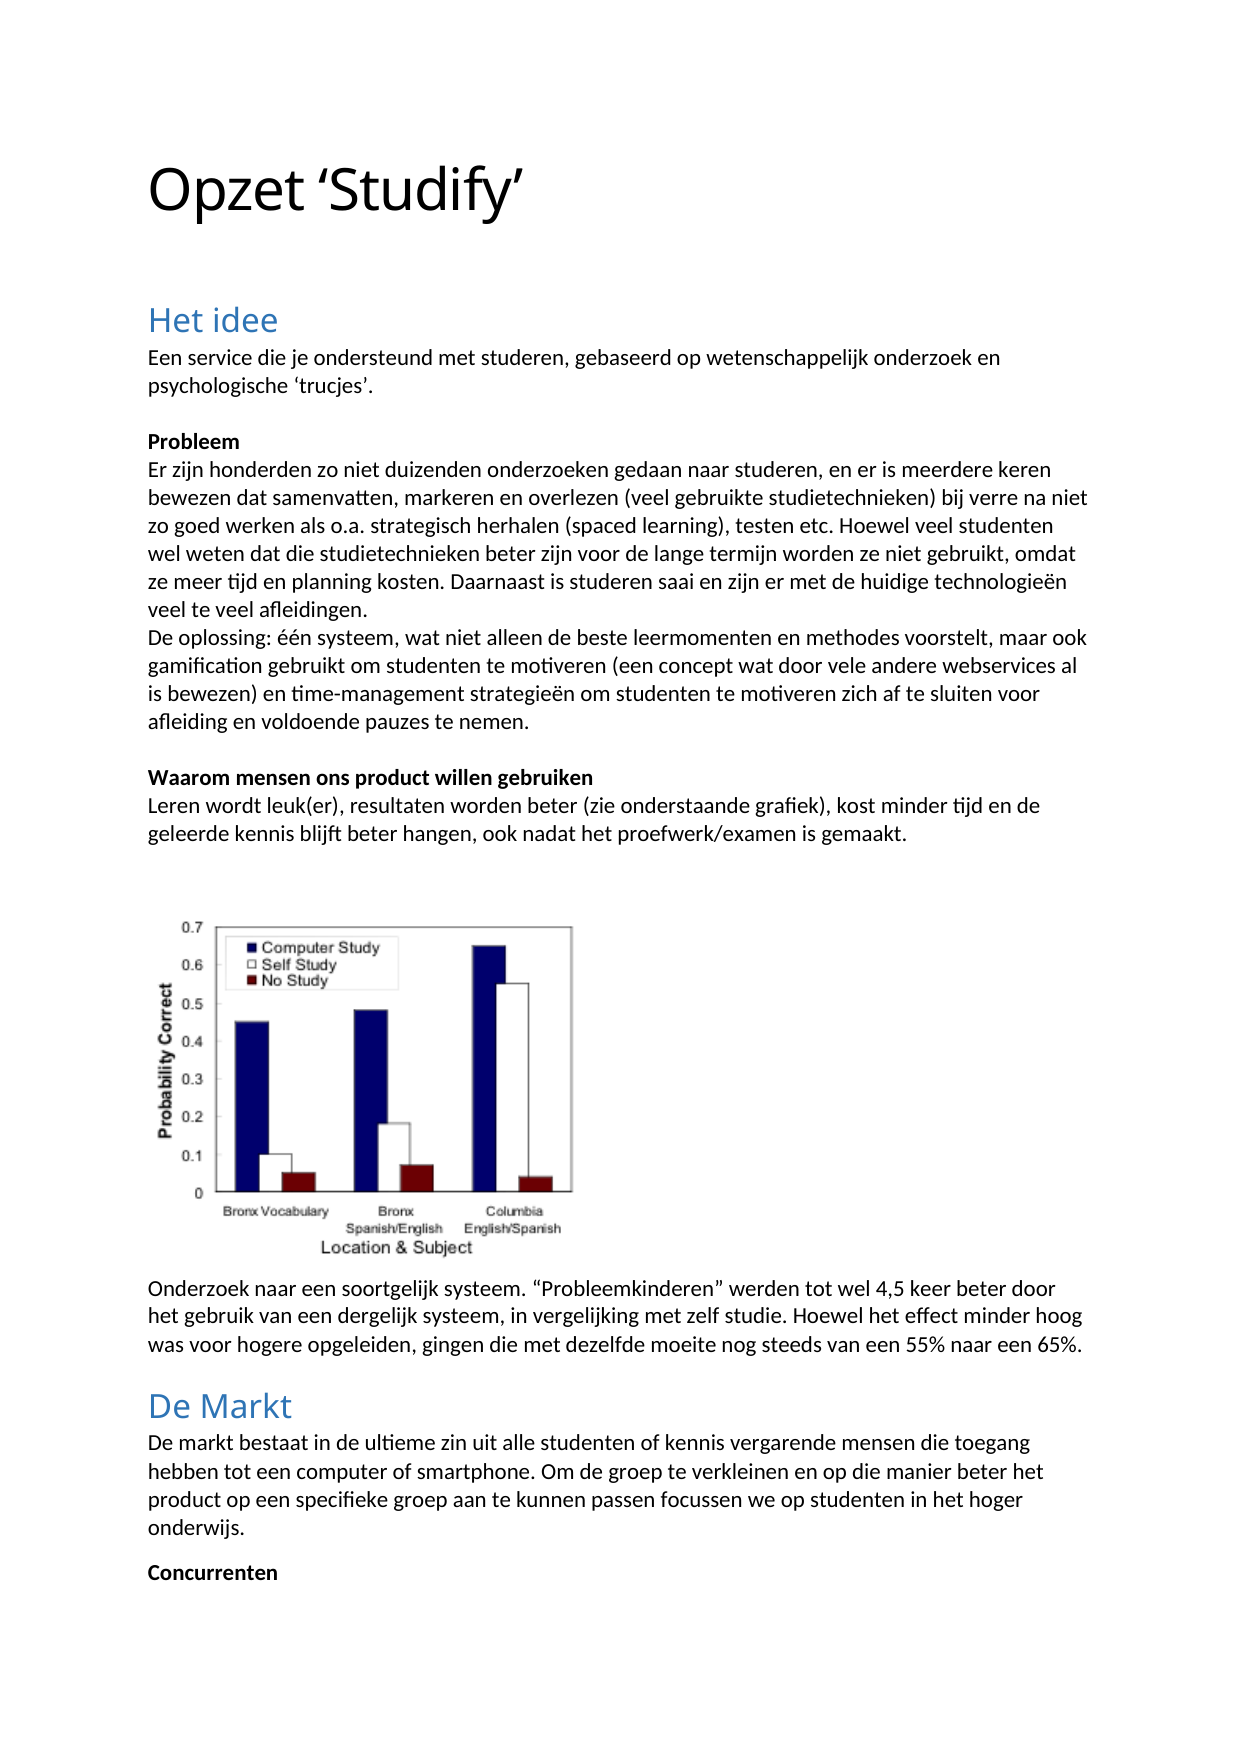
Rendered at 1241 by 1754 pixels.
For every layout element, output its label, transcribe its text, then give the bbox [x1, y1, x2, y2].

subtitle De Markt [148, 1383, 1093, 1428]
text Leren wordt leuk(er), resultaten worden beter (zie onderstaande grafiek), kost minder tijd en de geleerde kennis blijft beter hangen, ook nadat het proefwerk/examen is gemaakt. [148, 791, 1093, 847]
subtitle Het idee [148, 297, 1093, 342]
text Een service die je ondersteund met studeren, gebaseerd op wetenschappelijk onderzoek en psychologische ‘trucjes’. [148, 343, 1093, 399]
text Waarom mensen ons product willen gebruiken [148, 763, 1093, 791]
text Er zijn honderden zo niet duizenden onderzoeken gedaan naar studeren, en er is meerdere keren bewezen dat samenvatten, markeren en overlezen (veel gebruikte studietechnieken) bij verre na niet zo goed werken als o.a. strategisch herhalen (spaced learning), testen etc. Hoewel veel studenten wel weten dat die studietechnieken beter zijn voor de lange termijn worden ze niet gebruikt, omdat ze meer tijd en planning kosten. Daarnaast is studeren saai en zijn er met de huidige technologieën veel te veel afleidingen. [148, 455, 1093, 623]
text Probleem [148, 427, 1093, 455]
text De markt bestaat in de ultieme zin uit alle studenten of kennis vergarende mensen die toegang hebben tot een computer of smartphone. Om de groep te verkleinen en op die manier beter het product op een specifieke groep aan te kunnen passen focussen we op studenten in het hoger onderwijs. [148, 1428, 1093, 1541]
text Concurrenten [148, 1558, 1093, 1586]
text De oplossing: één systeem, wat niet alleen de beste leermomenten en methodes voorstelt, maar ook gamification gebruikt om studenten te motiveren (een concept wat door vele andere webservices al is bewezen) en time-management strategieën om studenten te motiveren zich af te sluiten voor afleiding en voldoende pauzes te nemen. [148, 623, 1093, 735]
text Onderzoek naar een soortgelijk systeem. “Probleemkinderen” werden tot wel 4,5 keer beter door het gebruik van een dergelijk systeem, in vergelijking met zelf studie. Hoewel het effect minder hoog was voor hogere opgeleiden, gingen die met dezelfde moeite nog steeds van een 55% naar een 65%. [148, 1274, 1093, 1358]
text Opzet ‘Studify’ [148, 148, 1093, 227]
